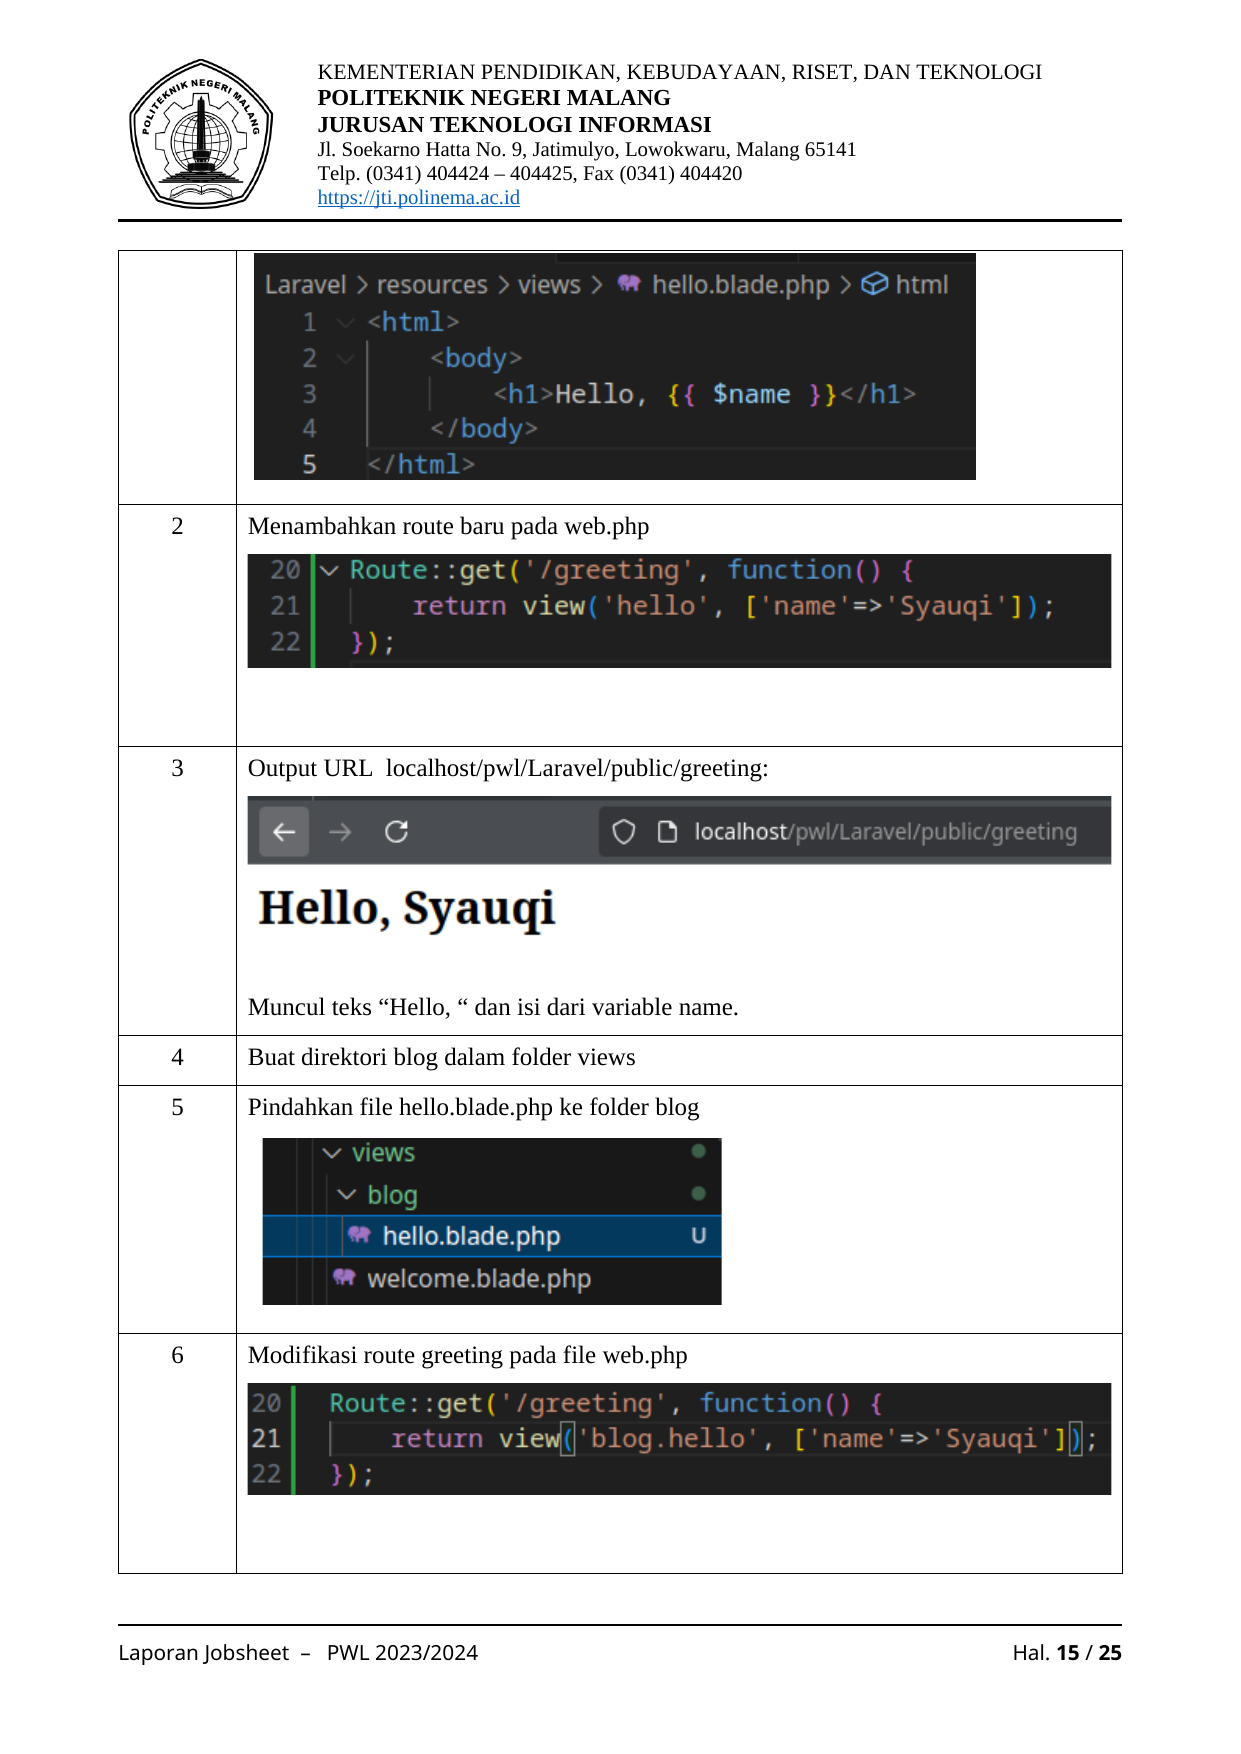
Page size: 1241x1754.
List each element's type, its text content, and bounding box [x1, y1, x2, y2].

table_cell 4 [119, 1036, 236, 1085]
picture [247, 1383, 1112, 1495]
table_cell Output URL localhost/pwl/Laravel/public/greeting: Muncul teks “Hello, “ dan isi dari variable name. [237, 747, 1122, 1034]
table_cell Menambahkan route baru pada web.php [237, 505, 1122, 746]
picture [262, 1138, 722, 1305]
picture [247, 554, 1112, 668]
table_cell 6 [119, 1334, 236, 1573]
table_cell Buat direktori blog dalam folder views [237, 1036, 1122, 1085]
table_cell 3 [119, 747, 236, 1034]
table_cell [237, 251, 1122, 504]
table_cell [119, 251, 236, 504]
table_cell 5 [119, 1086, 236, 1333]
table_cell Pindahkan file hello.blade.php ke folder blog [237, 1086, 1122, 1333]
picture [254, 253, 976, 480]
table_cell Modifikasi route greeting pada file web.php [237, 1334, 1122, 1573]
picture [129, 59, 275, 209]
picture [247, 796, 1112, 957]
table_cell 2 [119, 505, 236, 746]
